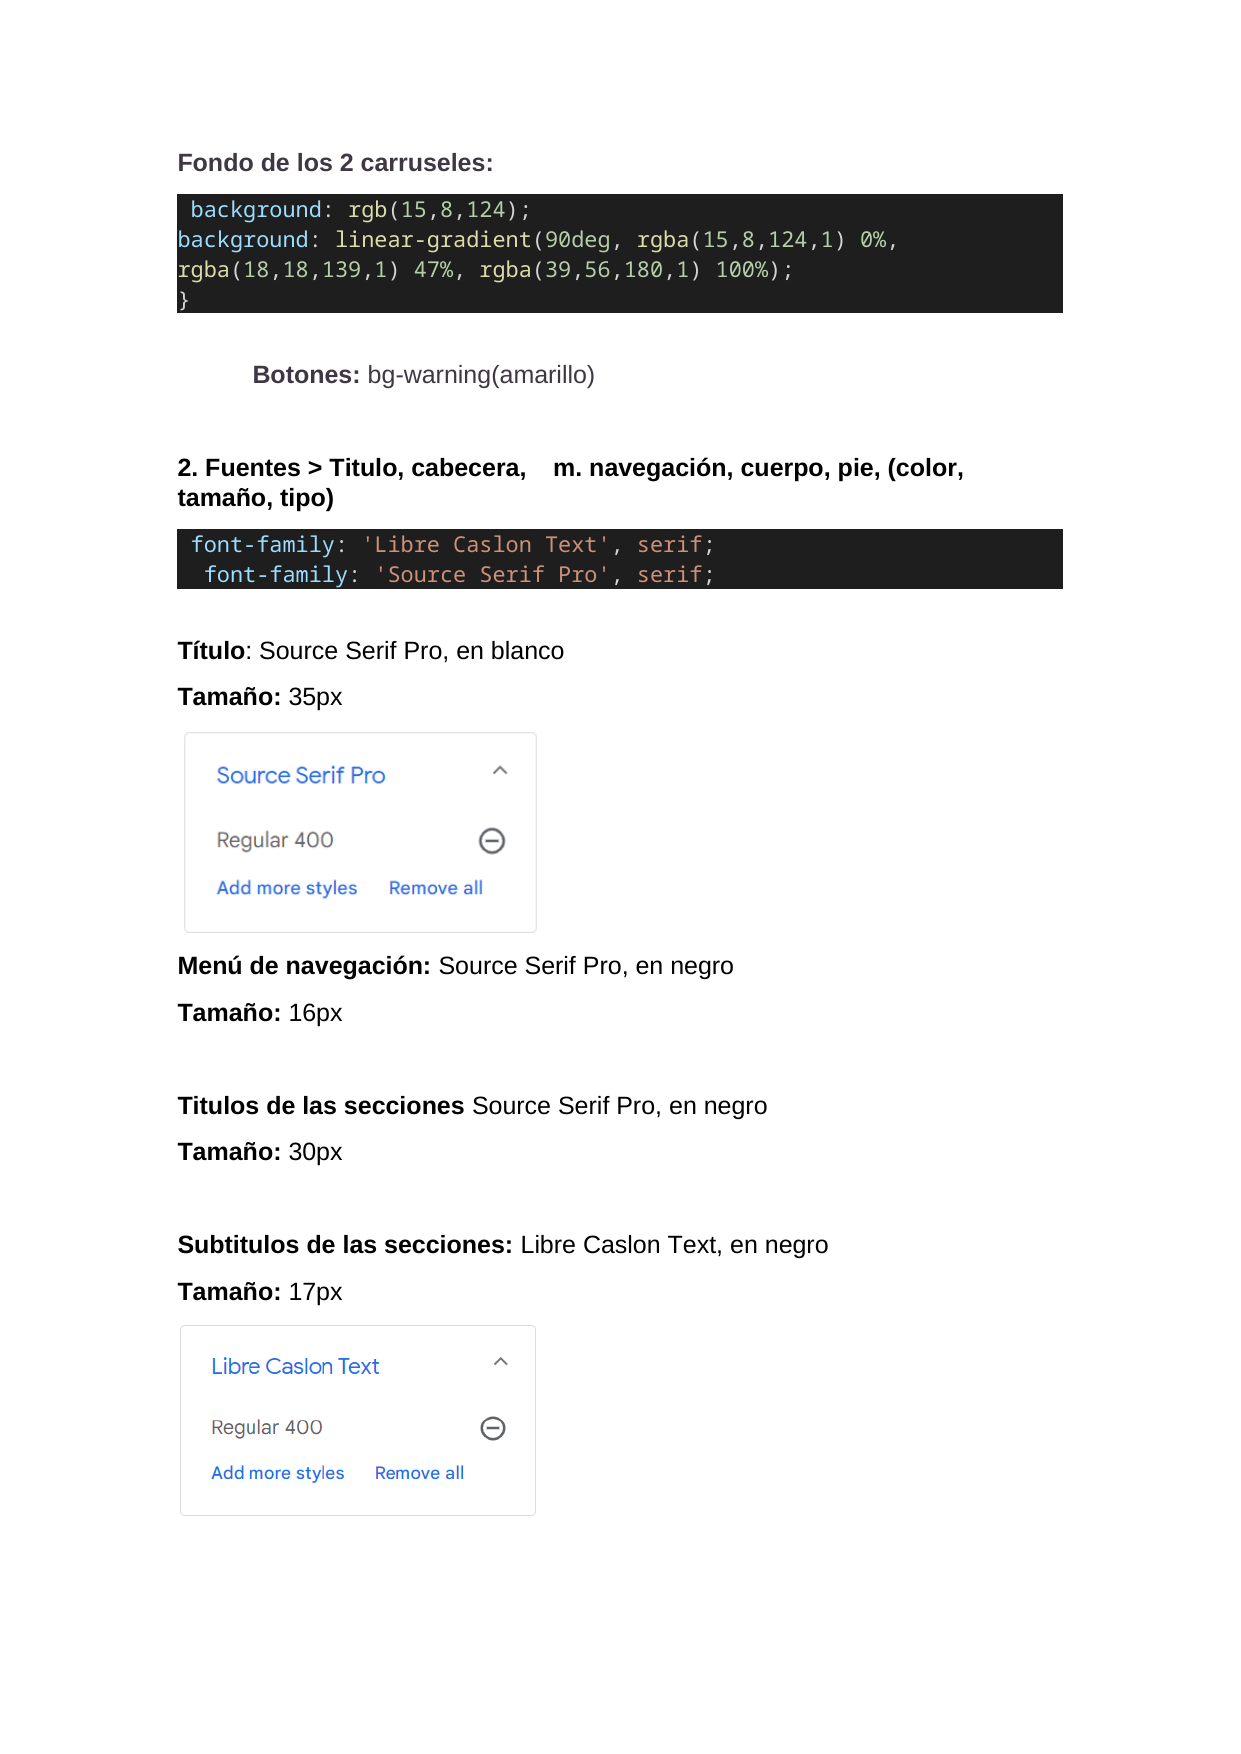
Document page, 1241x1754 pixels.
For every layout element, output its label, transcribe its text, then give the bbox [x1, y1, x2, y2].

text background: rgb(15,8,124); [177, 194, 1063, 224]
text 2. Fuentes > Titulo, cabecera, m. navegación, cuerpo, pie, (color, tamaño, tipo) [177, 453, 1063, 512]
list Botones: bg-warning(amarillo) [252, 360, 1063, 389]
text Título: Source Serif Pro, en blanco [177, 636, 1063, 664]
text Menú de navegación: Source Serif Pro, en negro [177, 951, 1063, 980]
text Tamaño: 17px [177, 1277, 1063, 1306]
text background: linear-gradient(90deg, rgba(15,8,124,1) 0%, rgba(18,18,139,1) 47%, rgba(39,56,180,1) 100%); [177, 224, 1063, 283]
text Tamaño: 35px [177, 682, 1063, 711]
text } [177, 283, 1063, 313]
text Subtitulos de las secciones: Libre Caslon Text, en negro [177, 1230, 1063, 1259]
text font-family: 'Source Serif Pro', serif; [177, 559, 1063, 589]
text Fondo de los 2 carruseles: [177, 148, 1063, 176]
text Titulos de las secciones Source Serif Pro, en negro [177, 1091, 1063, 1119]
text Tamaño: 16px [177, 997, 1063, 1026]
text Tamaño: 30px [177, 1137, 1063, 1166]
text font-family: 'Libre Caslon Text', serif; [177, 529, 1063, 559]
